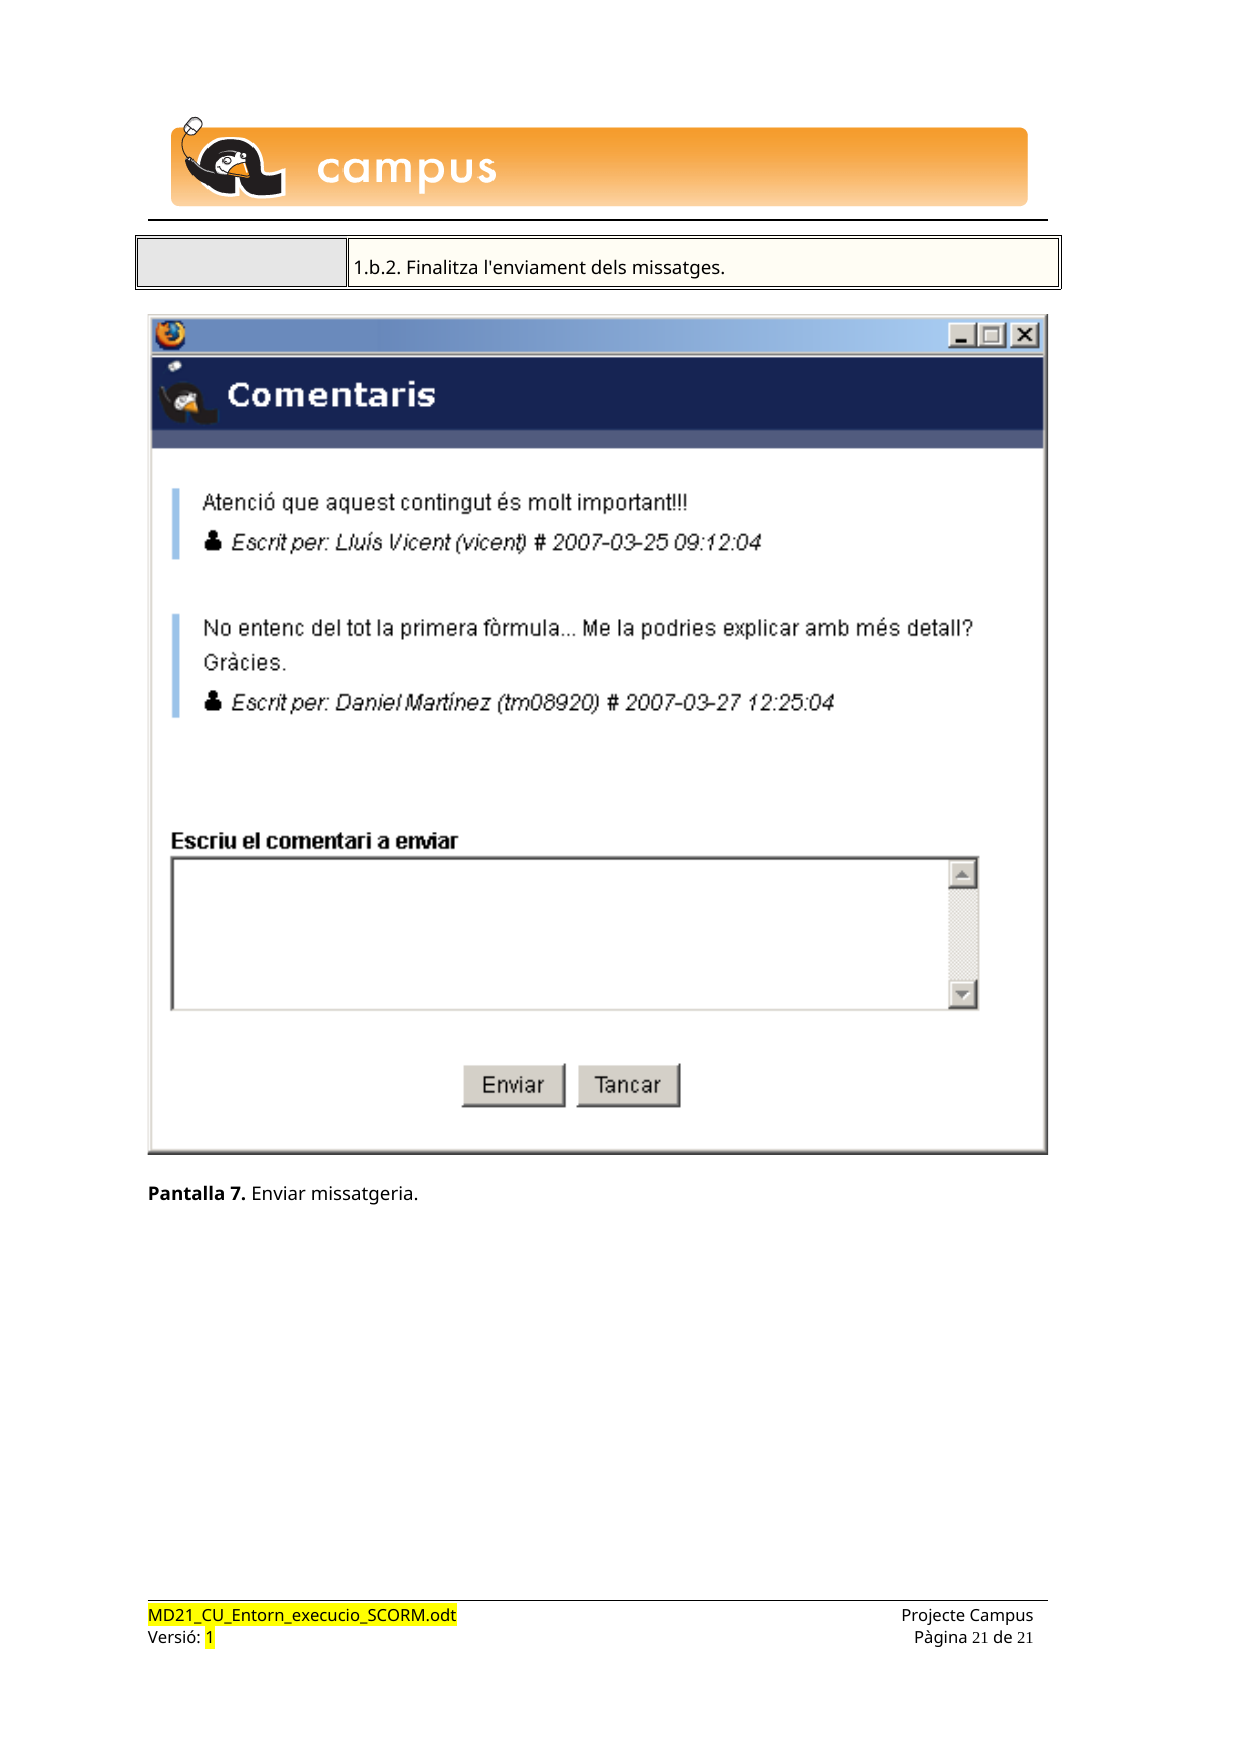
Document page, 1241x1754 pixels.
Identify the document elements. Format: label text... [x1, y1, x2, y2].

picture [164, 114, 1033, 209]
table_cell 1.b.2. Finalitza l'enviament dels missatges. [349, 239, 1058, 286]
table_cell [138, 239, 346, 286]
text Pantalla 7. Enviar missatgeria. [148, 1180, 1048, 1206]
picture [147, 314, 1049, 1155]
